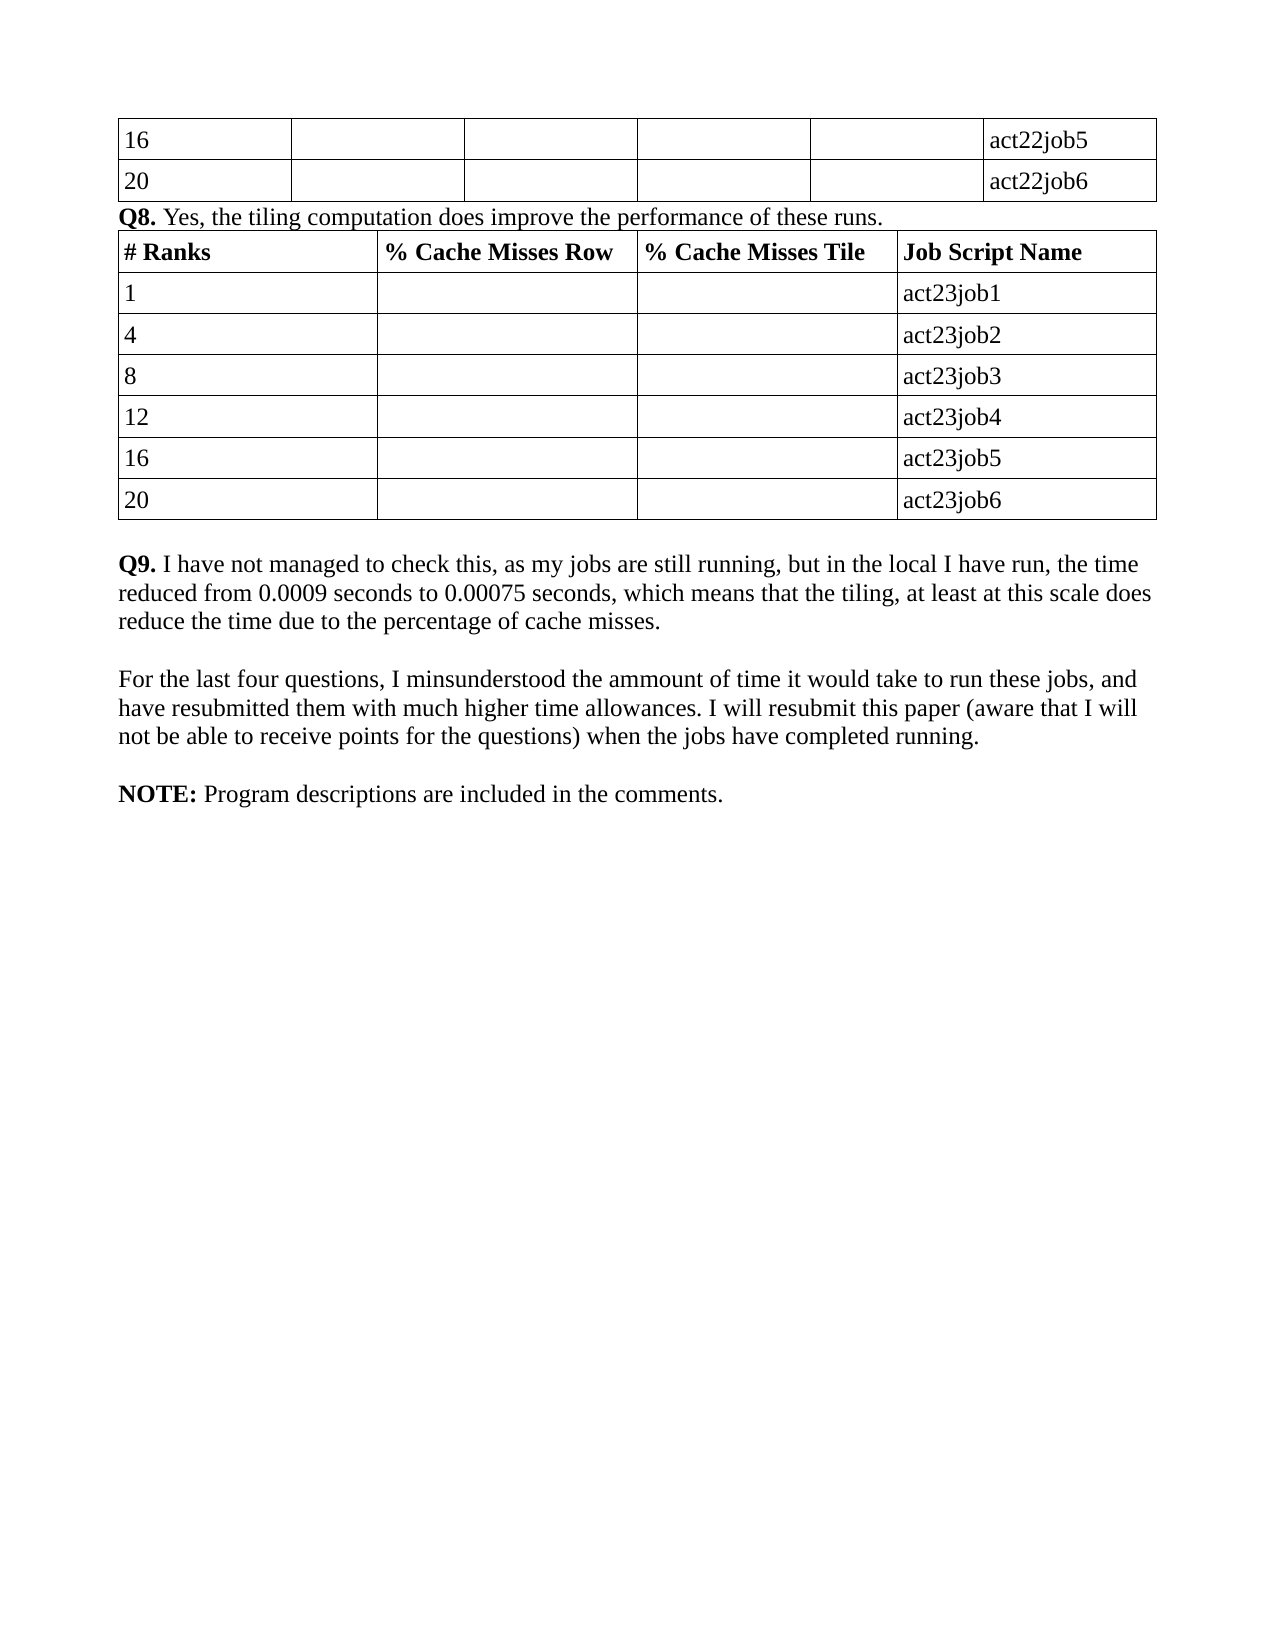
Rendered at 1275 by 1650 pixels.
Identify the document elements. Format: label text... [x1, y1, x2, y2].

table_header Job Script Name [898, 231, 1156, 272]
table_cell act22job5 [984, 119, 1156, 159]
table_cell [292, 160, 464, 201]
table_cell [638, 438, 897, 478]
table_cell 8 [119, 355, 377, 395]
table_cell [465, 160, 637, 201]
table_cell [465, 119, 637, 159]
table_cell [638, 160, 810, 201]
table_header # Ranks [119, 231, 377, 272]
table_header % Cache Misses Row [378, 231, 637, 272]
text For the last four questions, I minsunderstood the ammount of time it would take to run these jobs, and have resubmitted them with much higher time allowances. I will resubmit this paper (aware that I will not be able to receive points for the questions) when the jobs have completed running. [118, 664, 1157, 750]
table_cell [378, 396, 637, 437]
table_cell 4 [119, 314, 377, 354]
table_cell [638, 396, 897, 437]
table_cell 12 [119, 396, 377, 437]
table_cell [638, 273, 897, 313]
table_cell act22job6 [984, 160, 1156, 201]
table_cell [292, 119, 464, 159]
table_cell act23job4 [898, 396, 1156, 437]
text Q9. I have not managed to check this, as my jobs are still running, but in the local I have run, the time reduced from 0.0009 seconds to 0.00075 seconds, which means that the tiling, at least at this scale does reduce the time due to the percentage of cache misses. [118, 549, 1157, 635]
table_cell [378, 438, 637, 478]
table_cell act23job3 [898, 355, 1156, 395]
table_cell 20 [119, 479, 377, 519]
table_cell act23job1 [898, 273, 1156, 313]
table_cell act23job2 [898, 314, 1156, 354]
table_cell [378, 273, 637, 313]
table_cell [378, 355, 637, 395]
table_header % Cache Misses Tile [638, 231, 897, 272]
table_cell 16 [119, 119, 291, 159]
text NOTE: Program descriptions are included in the comments. [118, 779, 1157, 808]
table_cell [811, 160, 983, 201]
table_cell act23job5 [898, 438, 1156, 478]
table_cell 16 [119, 438, 377, 478]
table_cell [378, 314, 637, 354]
table_cell 20 [119, 160, 291, 201]
table_cell [638, 355, 897, 395]
table_cell 1 [119, 273, 377, 313]
table_cell [811, 119, 983, 159]
table_cell [638, 119, 810, 159]
table_cell [638, 479, 897, 519]
table_cell [378, 479, 637, 519]
table_cell [638, 314, 897, 354]
text Q8. Yes, the tiling computation does improve the performance of these runs. [118, 202, 1157, 230]
table_cell act23job6 [898, 479, 1156, 519]
